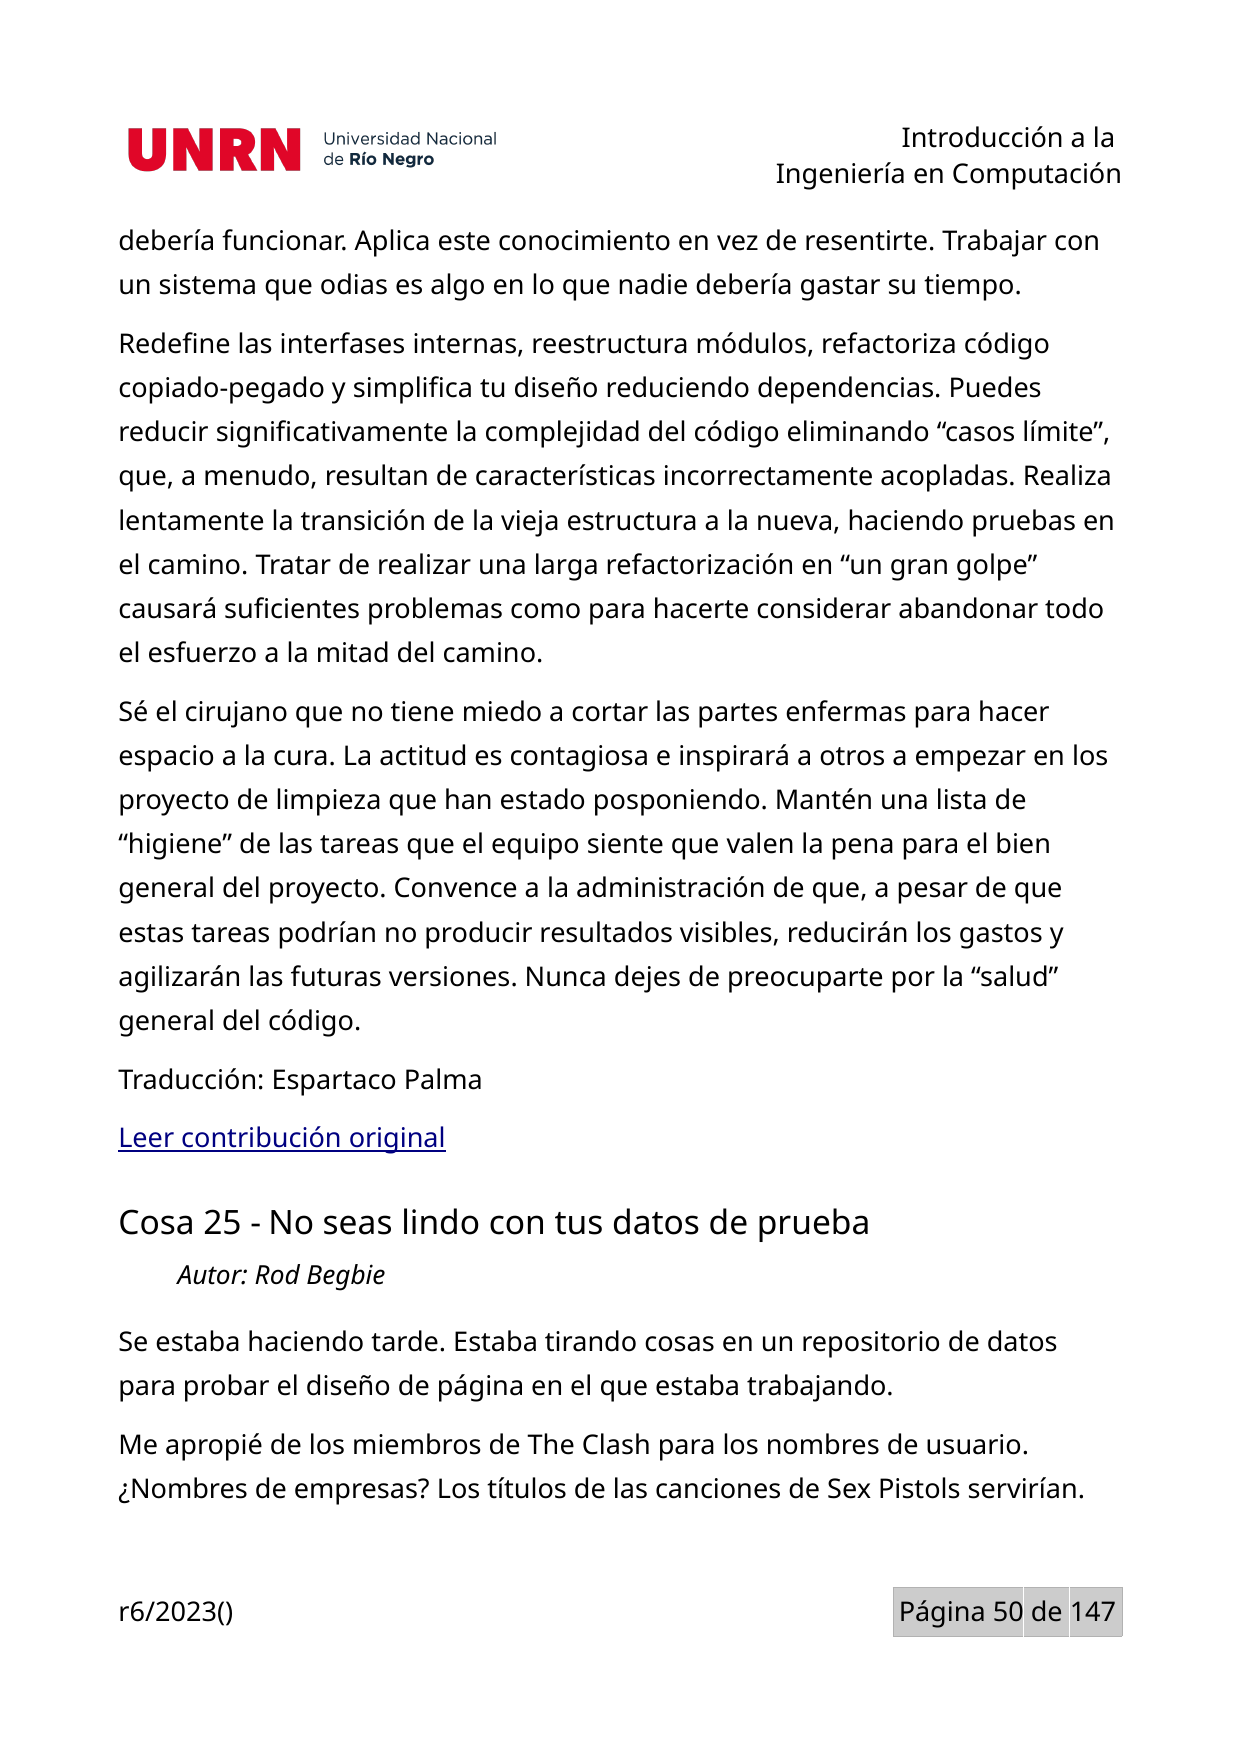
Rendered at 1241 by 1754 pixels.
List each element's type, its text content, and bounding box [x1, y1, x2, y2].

text Se estaba haciendo tarde. Estaba tirando cosas en un repositorio de datos para probar el diseño de página en el que estaba trabajando. [118, 1322, 1122, 1403]
subtitle No seas lindo con tus datos de prueba [118, 1198, 1122, 1244]
text Autor: Rod Begbie [177, 1257, 1122, 1292]
text Leer contribución original [118, 1119, 1122, 1156]
text Redefine las interfases internas, reestructura módulos, refactoriza código copiado-pegado y simplifica tu diseño reduciendo dependencias. Puedes reducir significativamente la complejidad del código eliminando “casos límite”, que, a menudo, resultan de características incorrectamente acopladas. Realiza lentamente la transición de la vieja estructura a la nueva, haciendo pruebas en el camino. Tratar de realizar una larga refactorización en “un gran golpe” causará suficientes problemas como para hacerte considerar abandonar todo el esfuerzo a la mitad del camino. [118, 324, 1122, 670]
text Traducción: Espartaco Palma [118, 1060, 1122, 1097]
picture [118, 118, 505, 180]
text Me apropié de los miembros de The Clash para los nombres de usuario. ¿Nombres de empresas? Los títulos de las canciones de Sex Pistols servirían. [118, 1425, 1122, 1506]
text Sé el cirujano que no tiene miedo a cortar las partes enfermas para hacer espacio a la cura. La actitud es contagiosa e inspirará a otros a empezar en los proyecto de limpieza que han estado posponiendo. Mantén una lista de “higiene” de las tareas que el equipo siente que valen la pena para el bien general del proyecto. Convence a la administración de que, a pesar de que estas tareas podrían no producir resultados visibles, reducirán los gastos y agilizarán las futuras versiones. Nunca dejes de preocuparte por la “salud” general del código. [118, 692, 1122, 1038]
text debería funcionar. Aplica este conocimiento en vez de resentirte. Trabajar con un sistema que odias es algo en lo que nadie debería gastar su tiempo. [118, 221, 1122, 302]
